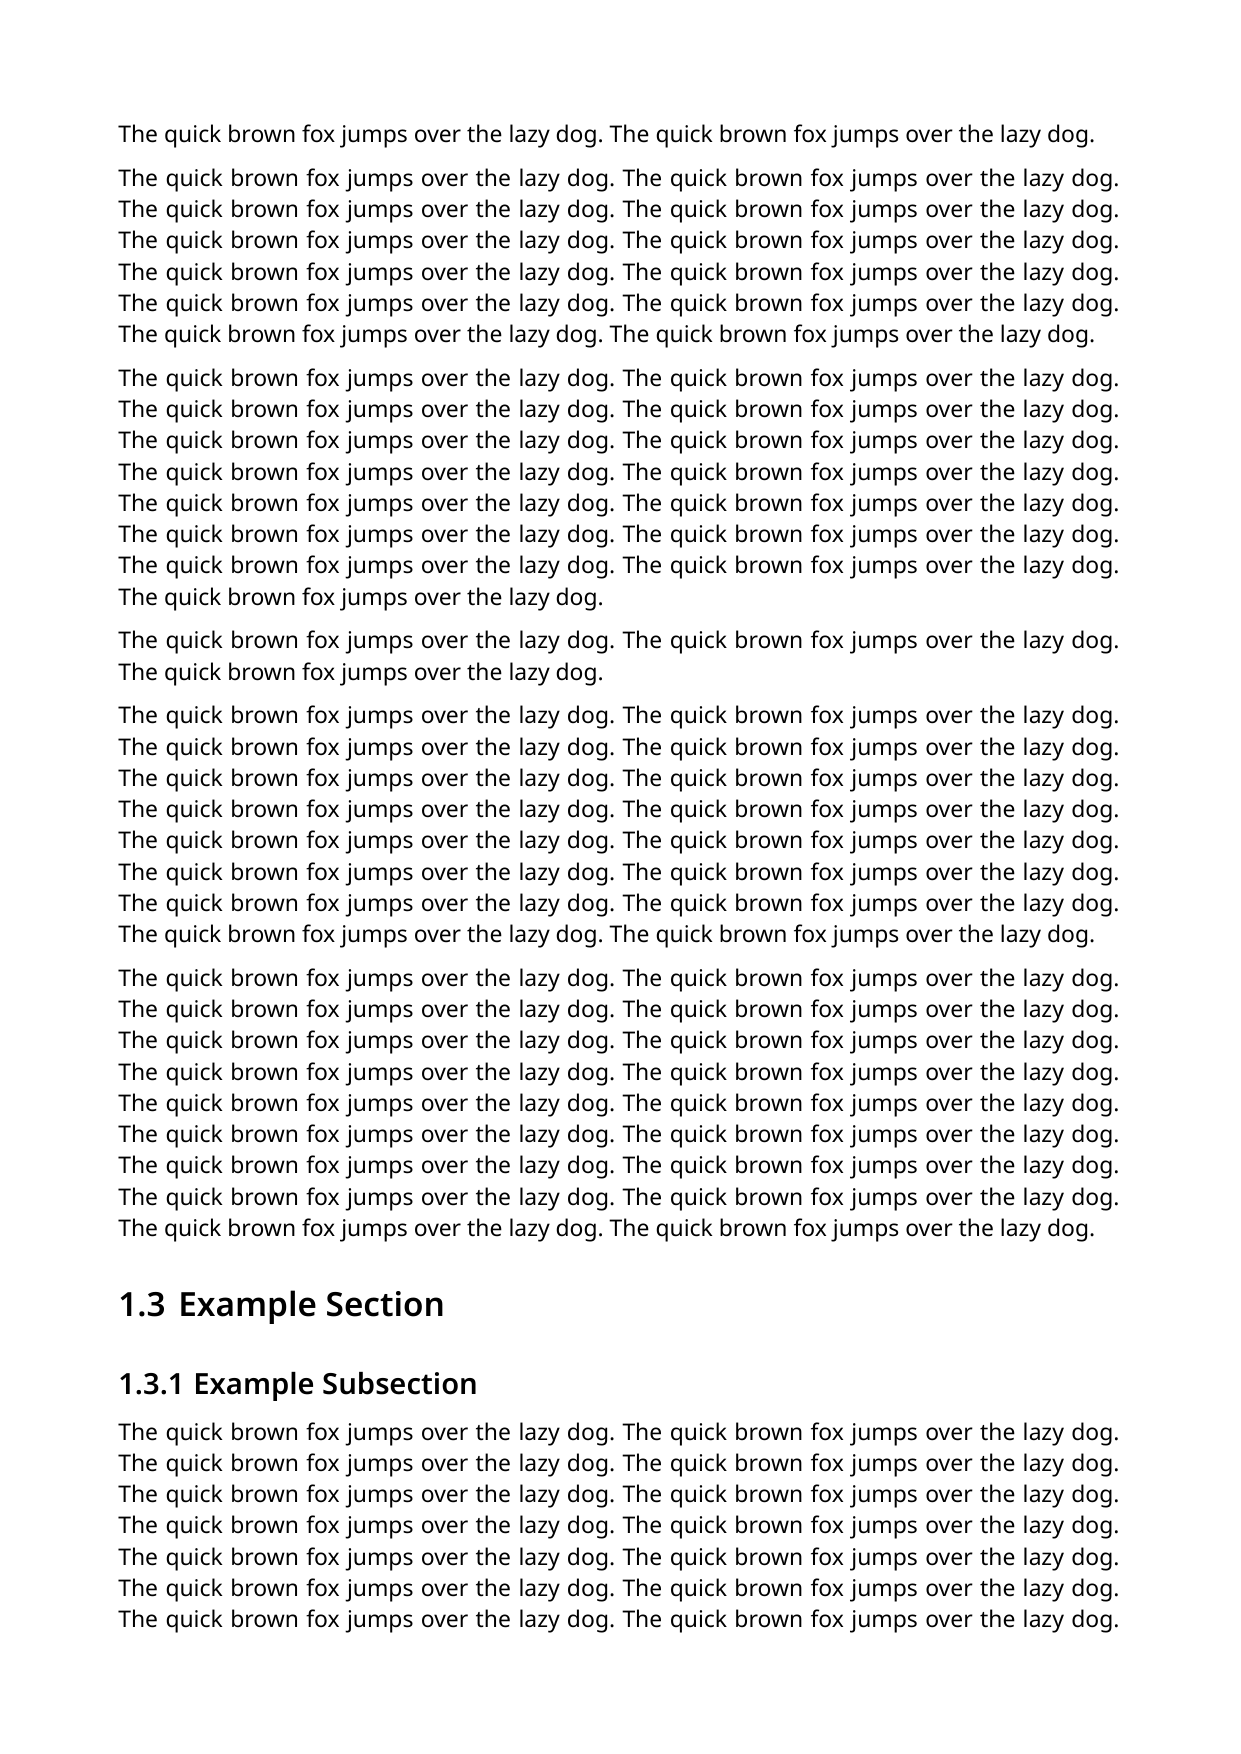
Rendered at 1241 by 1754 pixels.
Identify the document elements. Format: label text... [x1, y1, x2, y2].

text The quick brown fox jumps over the lazy dog. The quick brown fox jumps over the lazy dog. The quick brown fox jumps over the lazy dog. The quick brown fox jumps over the lazy dog. The quick brown fox jumps over the lazy dog. The quick brown fox jumps over the lazy dog. The quick brown fox jumps over the lazy dog. The quick brown fox jumps over the lazy dog. The quick brown fox jumps over the lazy dog. The quick brown fox jumps over the lazy dog. The quick brown fox jumps over the lazy dog. The quick brown fox jumps over the lazy dog. The quick brown fox jumps over the lazy dog. The quick brown fox jumps over the lazy dog. The quick brown fox jumps over the lazy dog. The quick brown fox jumps over the lazy dog. The quick brown fox jumps over the lazy dog. The quick brown fox jumps over the lazy dog. [118, 962, 1122, 1243]
text The quick brown fox jumps over the lazy dog. The quick brown fox jumps over the lazy dog. [118, 118, 1122, 149]
subtitle Example Section [118, 1281, 1122, 1326]
subtitle Example Subsection [118, 1363, 1122, 1403]
text The quick brown fox jumps over the lazy dog. The quick brown fox jumps over the lazy dog. The quick brown fox jumps over the lazy dog. The quick brown fox jumps over the lazy dog. The quick brown fox jumps over the lazy dog. The quick brown fox jumps over the lazy dog. The quick brown fox jumps over the lazy dog. The quick brown fox jumps over the lazy dog. The quick brown fox jumps over the lazy dog. The quick brown fox jumps over the lazy dog. The quick brown fox jumps over the lazy dog. The quick brown fox jumps over the lazy dog. The quick brown fox jumps over the lazy dog. The quick brown fox jumps over the lazy dog. The quick brown fox jumps over the lazy dog. The quick brown fox jumps over the lazy dog. [118, 699, 1122, 949]
text The quick brown fox jumps over the lazy dog. The quick brown fox jumps over the lazy dog. The quick brown fox jumps over the lazy dog. The quick brown fox jumps over the lazy dog. The quick brown fox jumps over the lazy dog. The quick brown fox jumps over the lazy dog. The quick brown fox jumps over the lazy dog. The quick brown fox jumps over the lazy dog. The quick brown fox jumps over the lazy dog. The quick brown fox jumps over the lazy dog. The quick brown fox jumps over the lazy dog. The quick brown fox jumps over the lazy dog. The quick brown fox jumps over the lazy dog. The quick brown fox jumps over the lazy dog. The quick brown fox jumps over the lazy dog. [118, 362, 1122, 612]
text The quick brown fox jumps over the lazy dog. The quick brown fox jumps over the lazy dog. The quick brown fox jumps over the lazy dog. The quick brown fox jumps over the lazy dog. The quick brown fox jumps over the lazy dog. The quick brown fox jumps over the lazy dog. The quick brown fox jumps over the lazy dog. The quick brown fox jumps over the lazy dog. The quick brown fox jumps over the lazy dog. The quick brown fox jumps over the lazy dog. The quick brown fox jumps over the lazy dog. The quick brown fox jumps over the lazy dog. [118, 162, 1122, 349]
text The quick brown fox jumps over the lazy dog. The quick brown fox jumps over the lazy dog. The quick brown fox jumps over the lazy dog. [118, 624, 1122, 687]
text The quick brown fox jumps over the lazy dog. The quick brown fox jumps over the lazy dog. The quick brown fox jumps over the lazy dog. The quick brown fox jumps over the lazy dog. The quick brown fox jumps over the lazy dog. The quick brown fox jumps over the lazy dog. The quick brown fox jumps over the lazy dog. The quick brown fox jumps over the lazy dog. The quick brown fox jumps over the lazy dog. The quick brown fox jumps over the lazy dog. The quick brown fox jumps over the lazy dog. The quick brown fox jumps over the lazy dog. The quick brown fox jumps over the lazy dog. The quick brown fox jumps over the lazy dog. [118, 1416, 1122, 1634]
